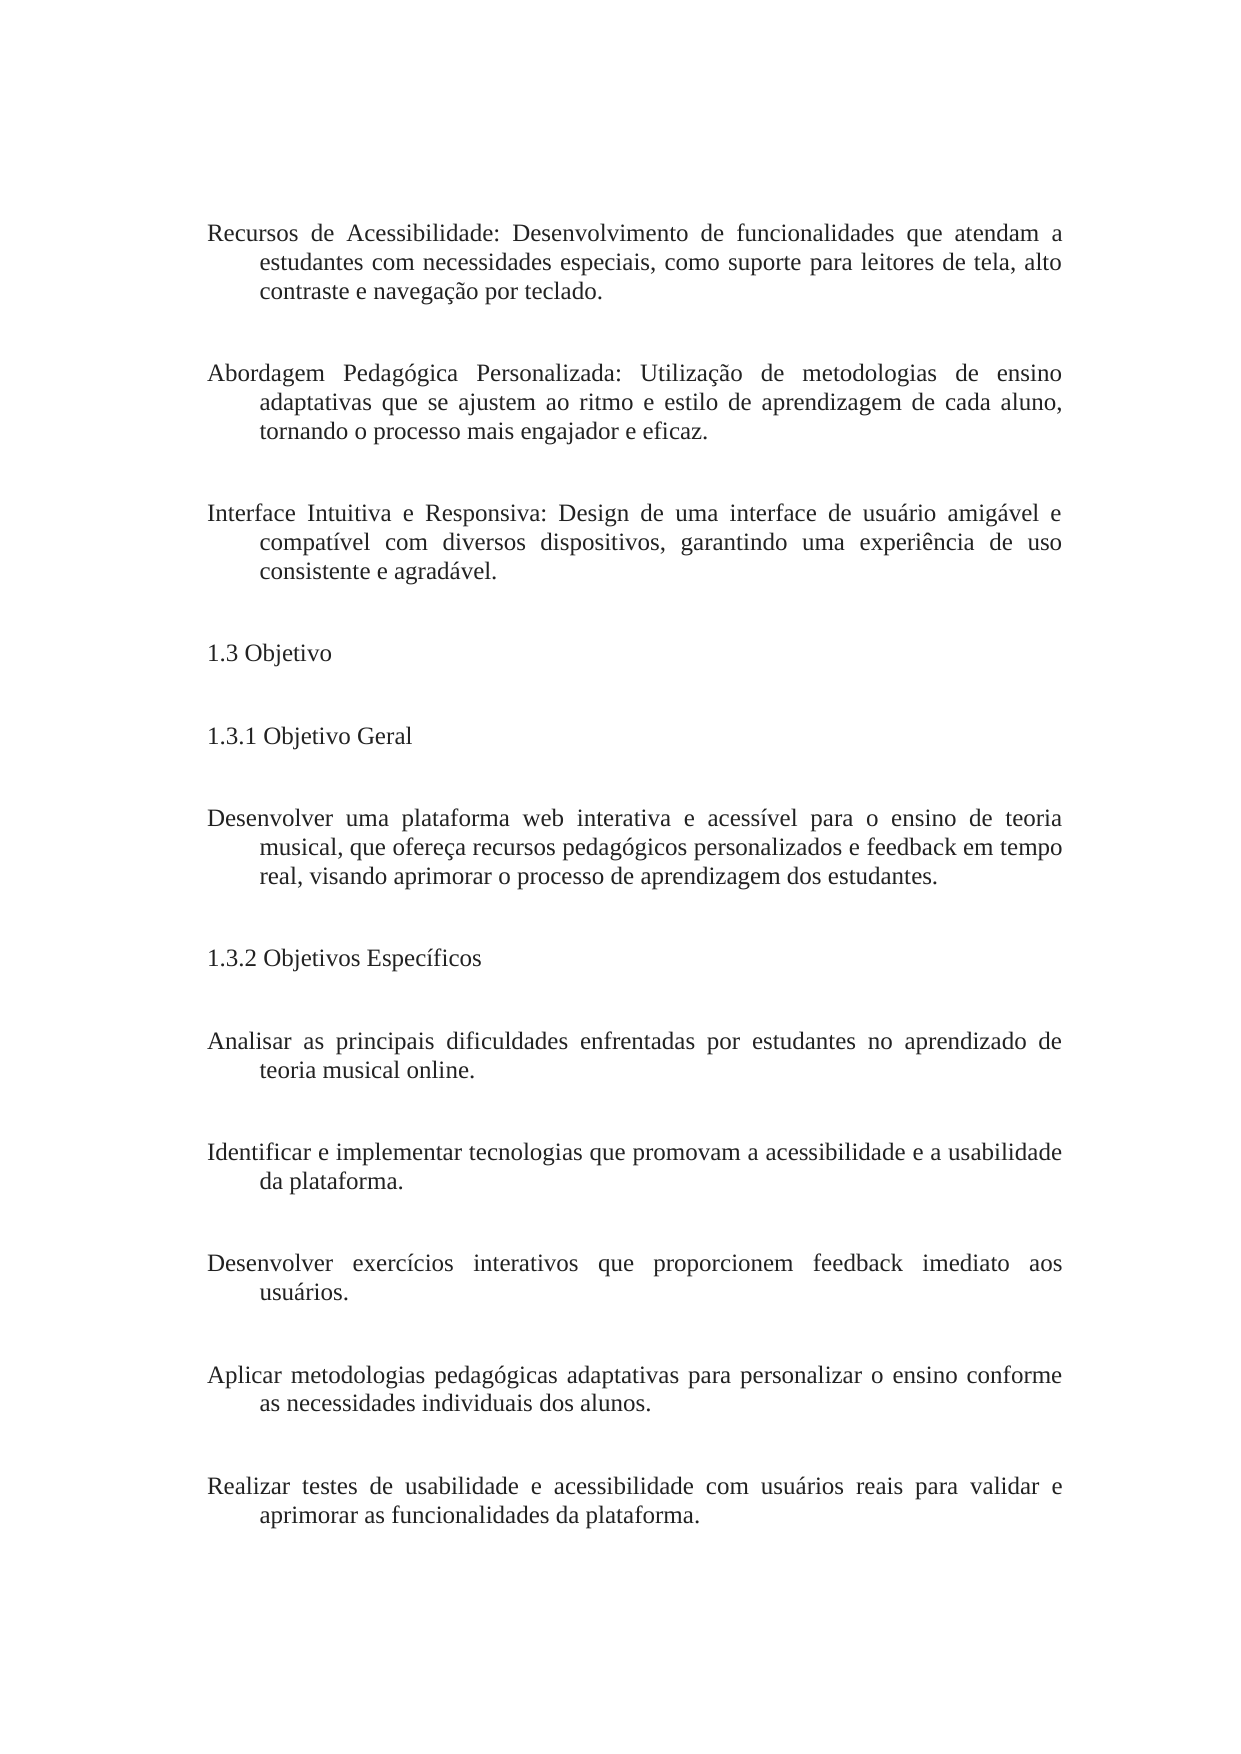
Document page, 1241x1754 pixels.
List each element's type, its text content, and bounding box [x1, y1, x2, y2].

text Recursos de Acessibilidade: Desenvolvimento de funcionalidades que atendam a estudantes com necessidades especiais, como suporte para leitores de tela, alto contraste e navegação por teclado.​ [207, 218, 1063, 305]
text Realizar testes de usabilidade e acessibilidade com usuários reais para validar e aprimorar as funcionalidades da plataforma.​ [207, 1471, 1063, 1528]
text Aplicar metodologias pedagógicas adaptativas para personalizar o ensino conforme as necessidades individuais dos alunos.​ [207, 1360, 1063, 1417]
text Desenvolver exercícios interativos que proporcionem feedback imediato aos usuários.​ [207, 1248, 1063, 1306]
text Analisar as principais dificuldades enfrentadas por estudantes no aprendizado de teoria musical online.​ [207, 1026, 1063, 1083]
text Abordagem Pedagógica Personalizada: Utilização de metodologias de ensino adaptativas que se ajustem ao ritmo e estilo de aprendizagem de cada aluno, tornando o processo mais engajador e eficaz.​ [207, 358, 1063, 445]
text 1.3 Objetivo [207, 638, 1063, 667]
text 1.3.2 Objetivos Específicos [207, 943, 1063, 972]
text Identificar e implementar tecnologias que promovam a acessibilidade e a usabilidade da plataforma.​ [207, 1137, 1063, 1195]
text Desenvolver uma plataforma web interativa e acessível para o ensino de teoria musical, que ofereça recursos pedagógicos personalizados e feedback em tempo real, visando aprimorar o processo de aprendizagem dos estudantes.​ [207, 803, 1063, 890]
text 1.3.1 Objetivo Geral [207, 721, 1063, 750]
text Interface Intuitiva e Responsiva: Design de uma interface de usuário amigável e compatível com diversos dispositivos, garantindo uma experiência de uso consistente e agradável.​ [207, 498, 1063, 585]
